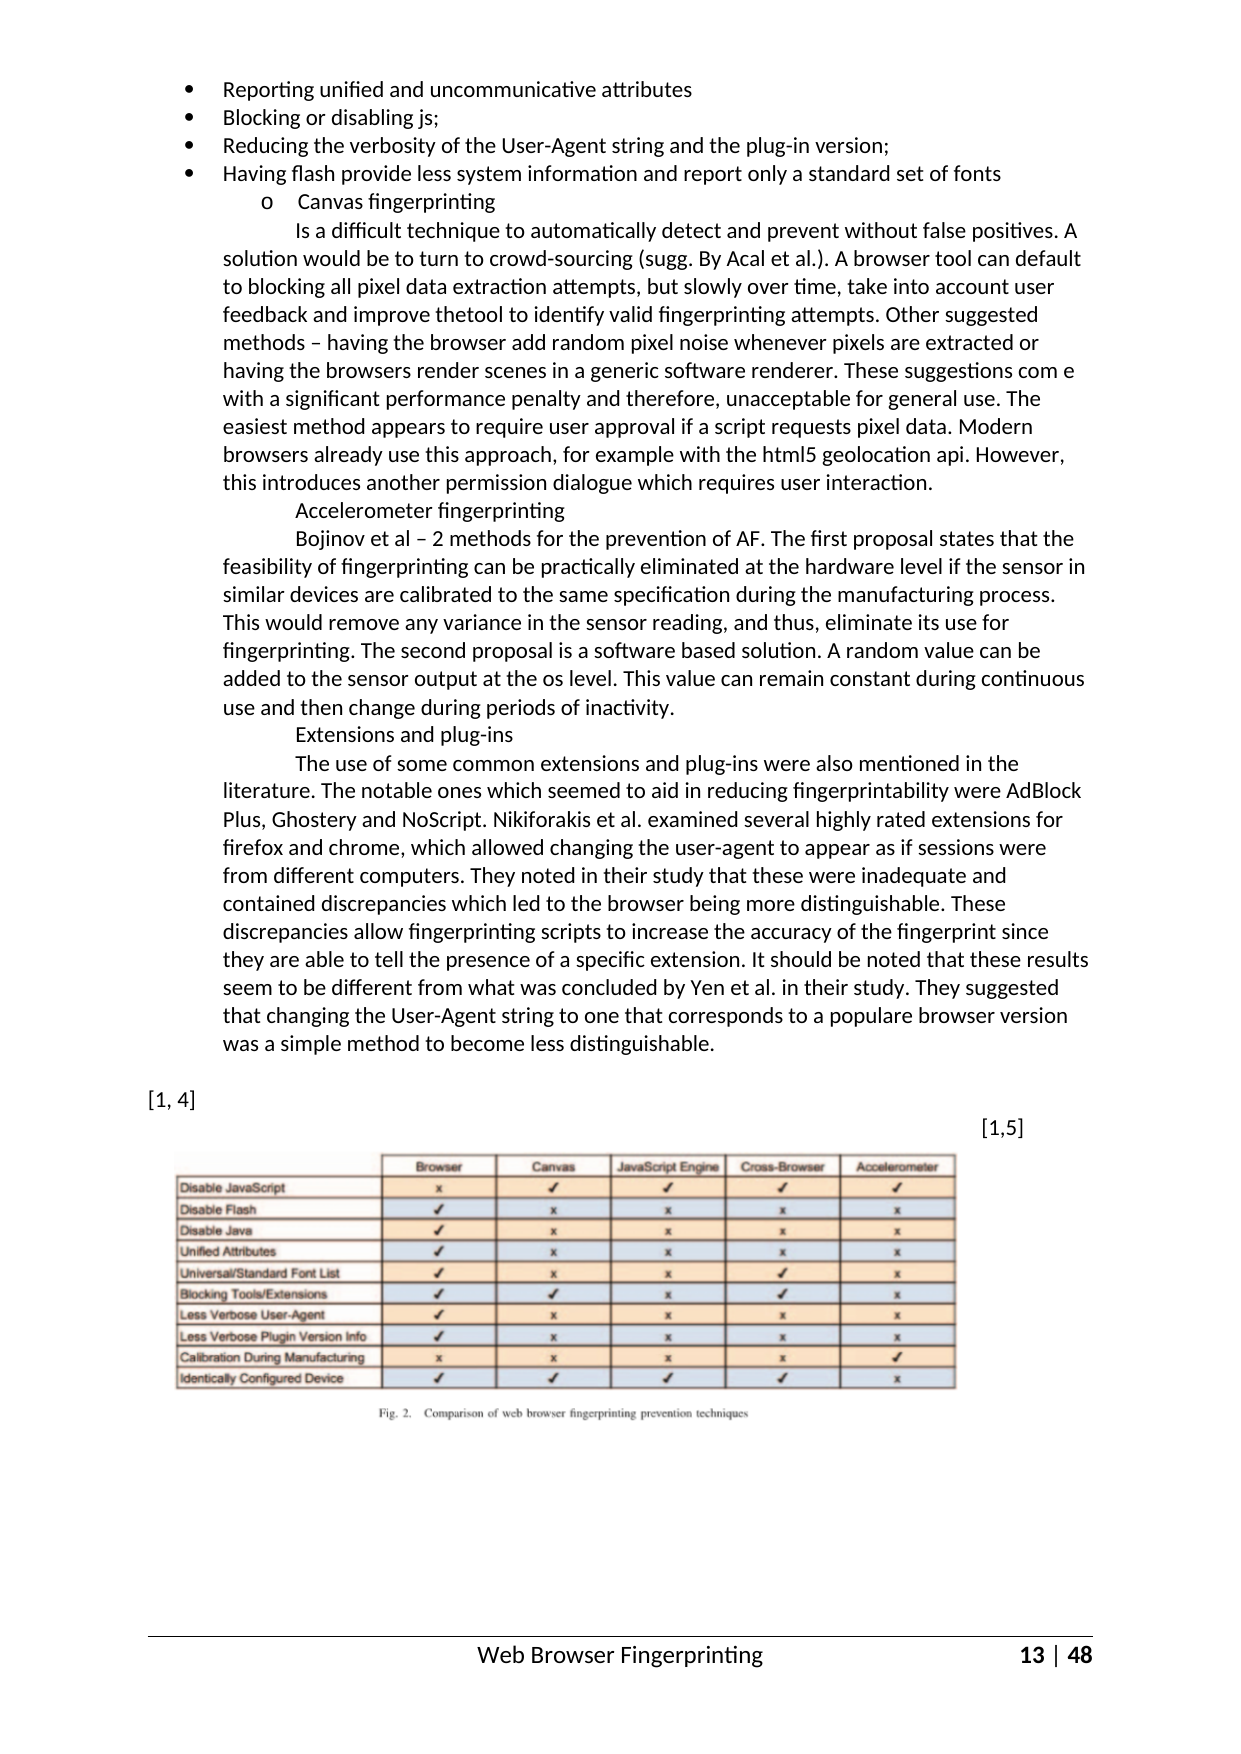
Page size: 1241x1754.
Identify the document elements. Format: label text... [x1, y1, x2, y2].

list Reducing the verbosity of the User-Agent string and the plug-in version; [185, 131, 1093, 159]
list Reporting unified and uncommunicative attributes [185, 75, 1093, 103]
text Accelerometer fingerprinting [223, 496, 1093, 524]
list Blocking or disabling js; [185, 103, 1093, 131]
text Extensions and plug-ins [223, 721, 1093, 749]
text Is a difficult technique to automatically detect and prevent without false positives. A solution would be to turn to crowd-sourcing (sugg. By Acal et al.). A browser tool can default to blocking all pixel data extraction attempts, but slowly over time, take into account user feedback and improve thetool to identify valid fingerprinting attempts. Other suggested methods – having the browser add random pixel noise whenever pixels are extracted or having the browsers render scenes in a generic software renderer. These suggestions com e with a significant performance penalty and therefore, unacceptable for general use. The easiest method appears to require user approval if a script requests pixel data. Modern browsers already use this approach, for example with the html5 geolocation api. However, this introduces another permission dialogue which requires user interaction. [223, 216, 1093, 496]
list Having flash provide less system information and report only a standard set of fonts [185, 159, 1093, 187]
text Bojinov et al – 2 methods for the prevention of AF. The first proposal states that the feasibility of fingerprinting can be practically eliminated at the hardware level if the sensor in similar devices are calibrated to the same specification during the manufacturing process. This would remove any variance in the sensor reading, and thus, eliminate its use for fingerprinting. The second proposal is a software based solution. A random value can be added to the sensor output at the os level. This value can remain constant during continuous use and then change during periods of inactivity. [223, 524, 1093, 721]
text The use of some common extensions and plug-ins were also mentioned in the literature. The notable ones which seemed to aid in reducing fingerprintability were AdBlock Plus, Ghostery and NoScript. Nikiforakis et al. examined several highly rated extensions for firefox and chrome, which allowed changing the user-agent to appear as if sessions were from different computers. They noted in their study that these were inadequate and contained discrepancies which led to the browser being more distinguishable. These discrepancies allow fingerprinting scripts to increase the accuracy of the fingerprint since they are able to tell the presence of a specific extension. It should be noted that these results seem to be different from what was concluded by Yen et al. in their study. They suggested that changing the User-Agent string to one that corresponds to a populare browser version was a simple method to become less distinguishable. [223, 749, 1093, 1057]
text [1, 4] [148, 1085, 1093, 1113]
list Canvas fingerprinting [260, 187, 1093, 216]
text [1,5] [148, 1113, 1093, 1425]
